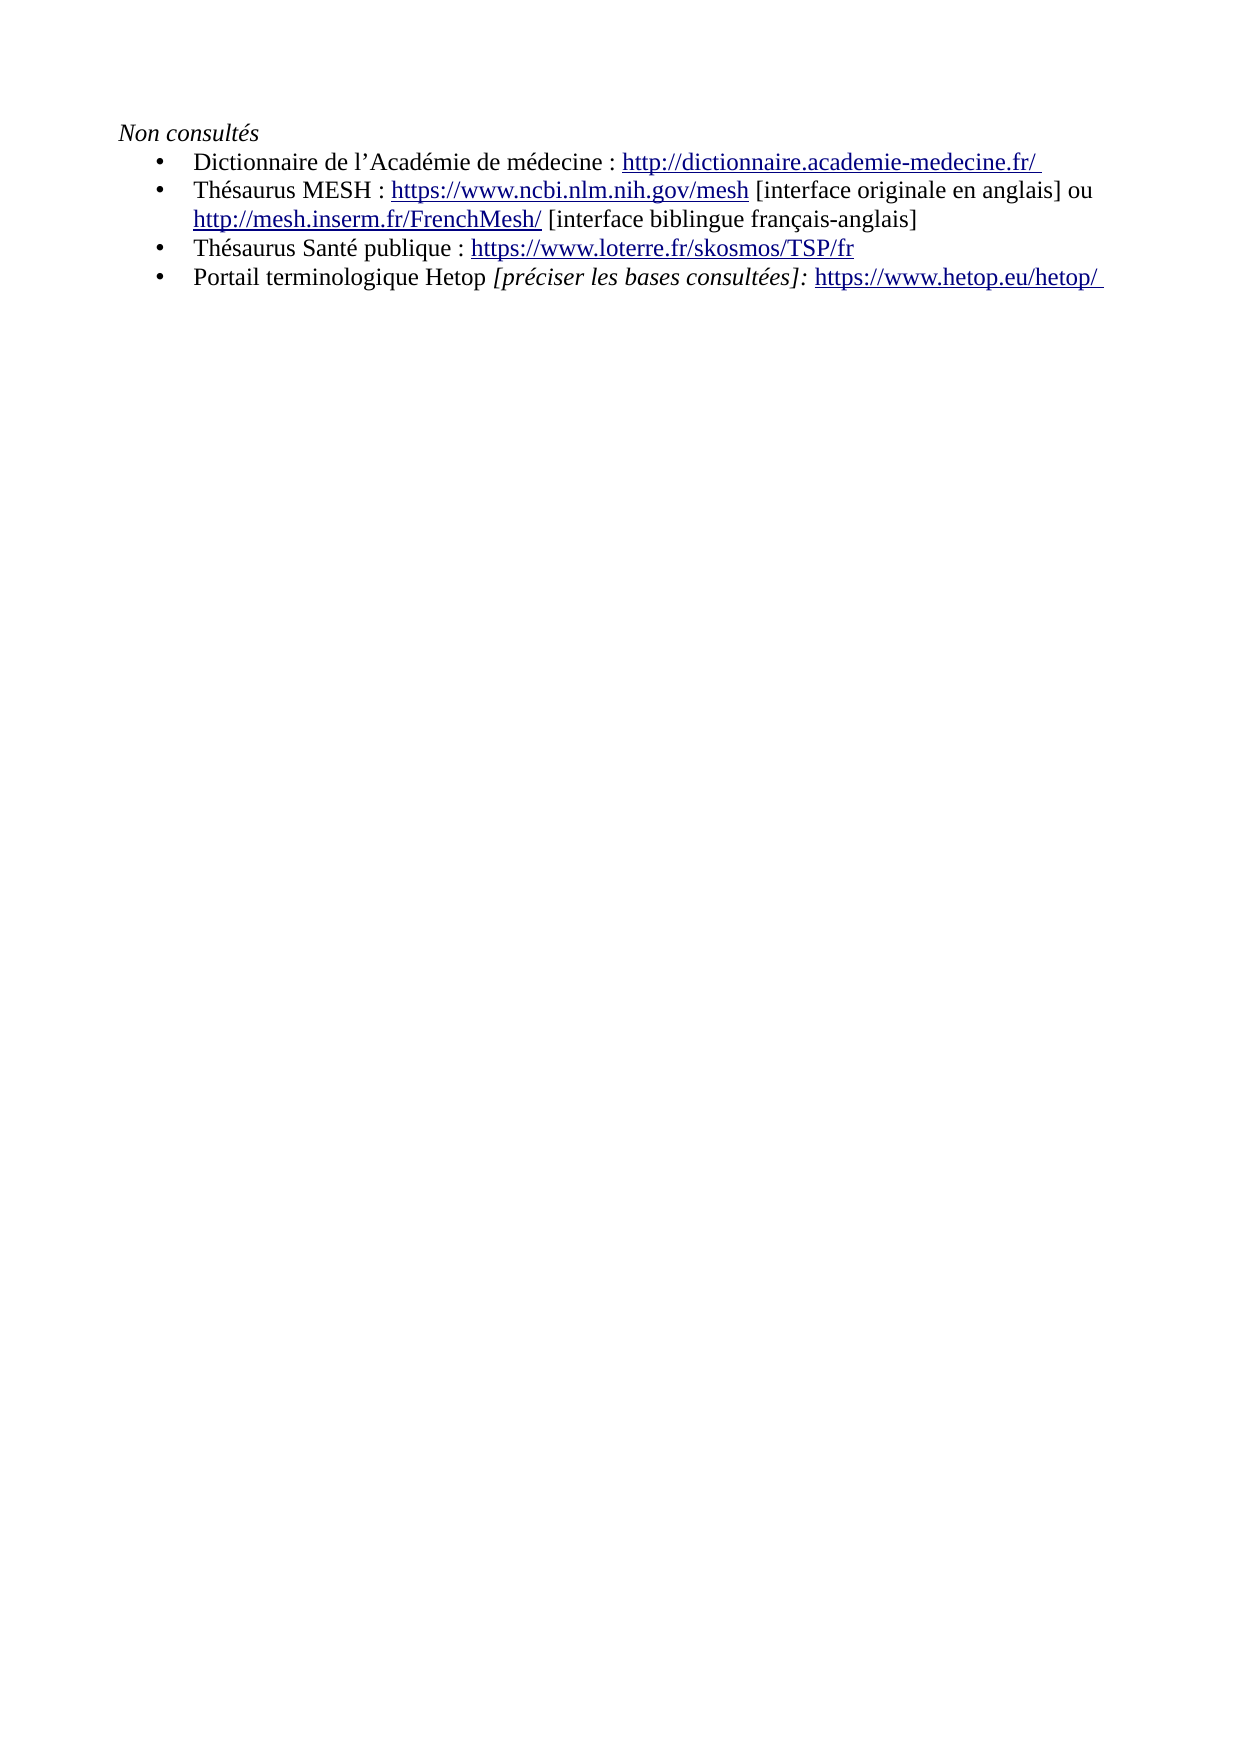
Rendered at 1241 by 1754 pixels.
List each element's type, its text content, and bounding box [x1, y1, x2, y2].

list Portail terminologique Hetop [préciser les bases consultées]: https://www.hetop.eu/hetop/ [156, 262, 1122, 291]
list Dictionnaire de l’Académie de médecine : http://dictionnaire.academie-medecine.fr/ [156, 147, 1122, 176]
list Thésaurus MESH : https://www.ncbi.nlm.nih.gov/mesh [interface originale en anglais] ou http://mesh.inserm.fr/FrenchMesh/ [interface biblingue français-anglais] [156, 176, 1122, 233]
list Thésaurus Santé publique : https://www.loterre.fr/skosmos/TSP/fr [156, 233, 1122, 262]
text Non consultés [118, 118, 1122, 147]
